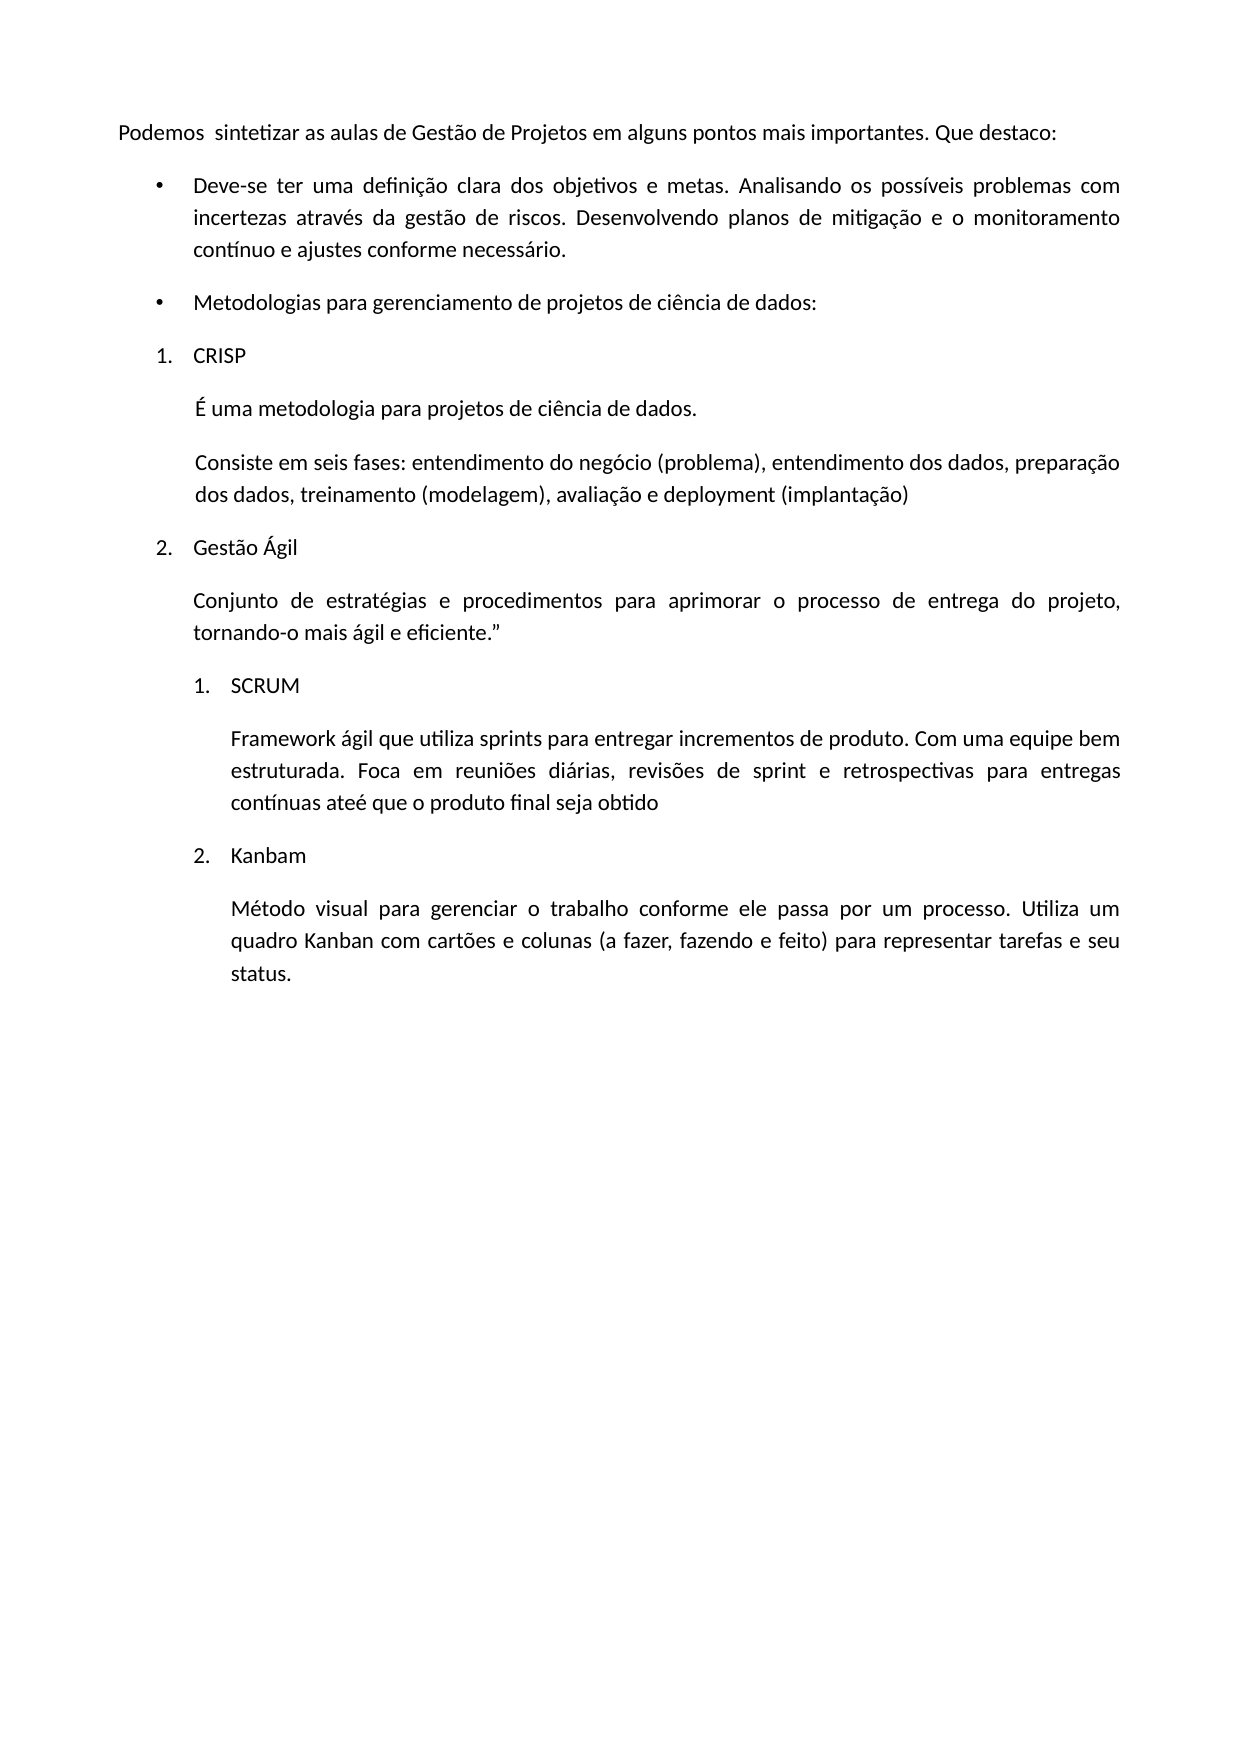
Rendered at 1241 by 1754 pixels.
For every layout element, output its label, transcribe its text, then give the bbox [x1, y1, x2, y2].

text É uma metodologia para projetos de ciência de dados. [195, 394, 1122, 423]
list Gestão Ágil [156, 533, 1122, 561]
list Metodologias para gerenciamento de projetos de ciência de dados: [156, 288, 1122, 317]
list SCRUM [193, 671, 1122, 699]
list CRISP [156, 342, 1122, 369]
list Kanbam [193, 841, 1122, 869]
list Deve-se ter uma definição clara dos objetivos e metas. Analisando os possíveis problemas com incertezas através da gestão de riscos. Desenvolvendo planos de mitigação e o monitoramento contínuo e ajustes conforme necessário. [156, 171, 1122, 263]
list Método visual para gerenciar o trabalho conforme ele passa por um processo. Utiliza um quadro Kanban com cartões e colunas (a fazer, fazendo e feito) para representar tarefas e seu status. [193, 894, 1122, 987]
text Consiste em seis fases: entendimento do negócio (problema), entendimento dos dados, preparação dos dados, treinamento (modelagem), avaliação e deployment (implantação) [195, 448, 1122, 508]
text Podemos sintetizar as aulas de Gestão de Projetos em alguns pontos mais importantes. Que destaco: [118, 118, 1122, 146]
list Conjunto de estratégias e procedimentos para aprimorar o processo de entrega do projeto, tornando-o mais ágil e eficiente.” [156, 586, 1122, 646]
list Framework ágil que utiliza sprints para entregar incrementos de produto. Com uma equipe bem estruturada. Foca em reuniões diárias, revisões de sprint e retrospectivas para entregas contínuas ateé que o produto final seja obtido [193, 724, 1122, 816]
